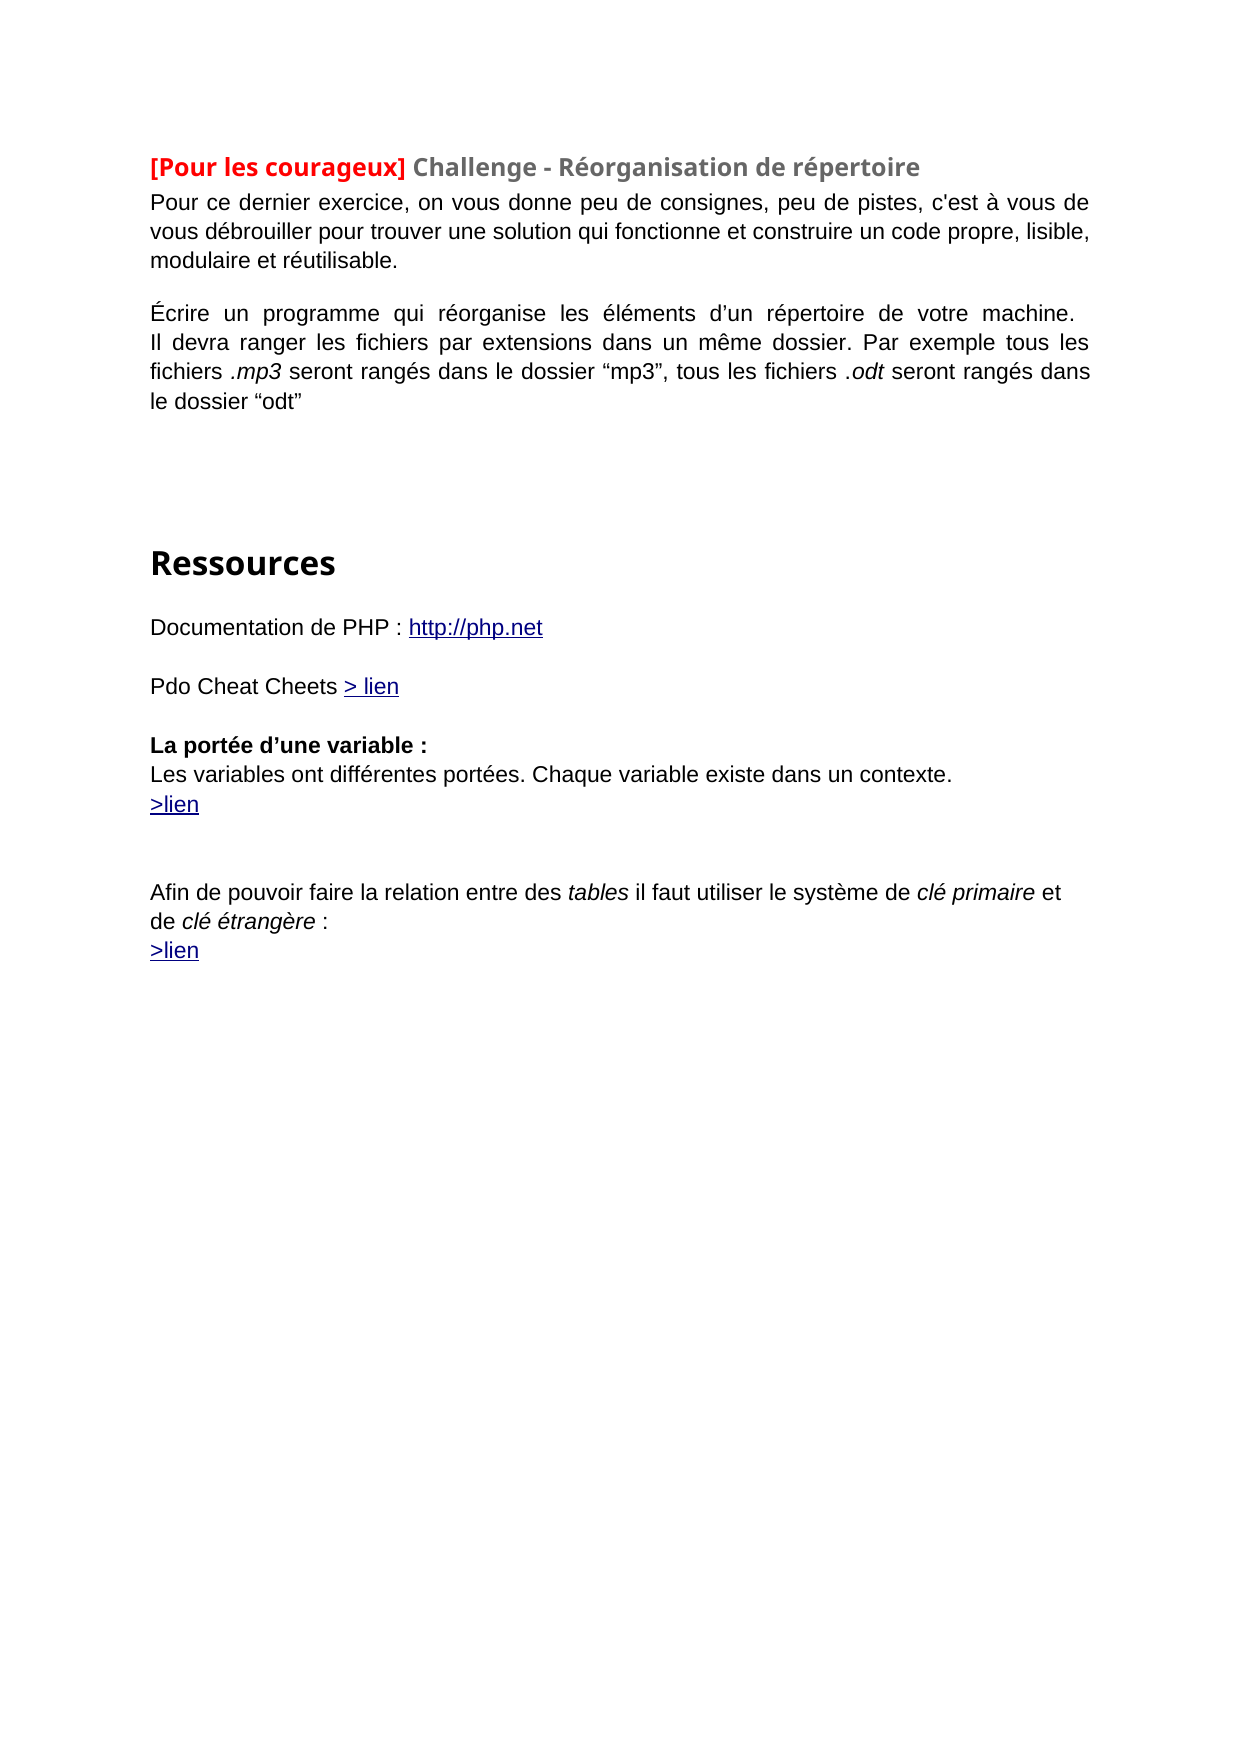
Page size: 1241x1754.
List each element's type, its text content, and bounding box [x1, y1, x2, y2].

text Pdo Cheat Cheets > lien [150, 674, 1091, 699]
text >lien [150, 938, 1091, 964]
subtitle [Pour les courageux] Challenge - Réorganisation de répertoire [150, 150, 1091, 184]
text Pour ce dernier exercice, on vous donne peu de consignes, peu de pistes, c'est à vous de vous débrouiller pour trouver une solution qui fonctionne et construire un code propre, lisible, modulaire et réutilisable. [150, 189, 1091, 273]
text Ressources [150, 540, 1091, 585]
text La portée d’une variable : Les variables ont différentes portées. Chaque variable existe dans un contexte. >lien [150, 733, 1091, 817]
text Écrire un programme qui réorganise les éléments d’un répertoire de votre machine. Il devra ranger les fichiers par extensions dans un même dossier. Par exemple tous les fichiers .mp3 seront rangés dans le dossier “mp3”, tous les fichiers .odt seront rangés dans le dossier “odt” [150, 300, 1091, 414]
text Documentation de PHP : http://php.net [150, 615, 1091, 641]
text Afin de pouvoir faire la relation entre des tables il faut utiliser le système de clé primaire et de clé étrangère : [150, 879, 1091, 934]
